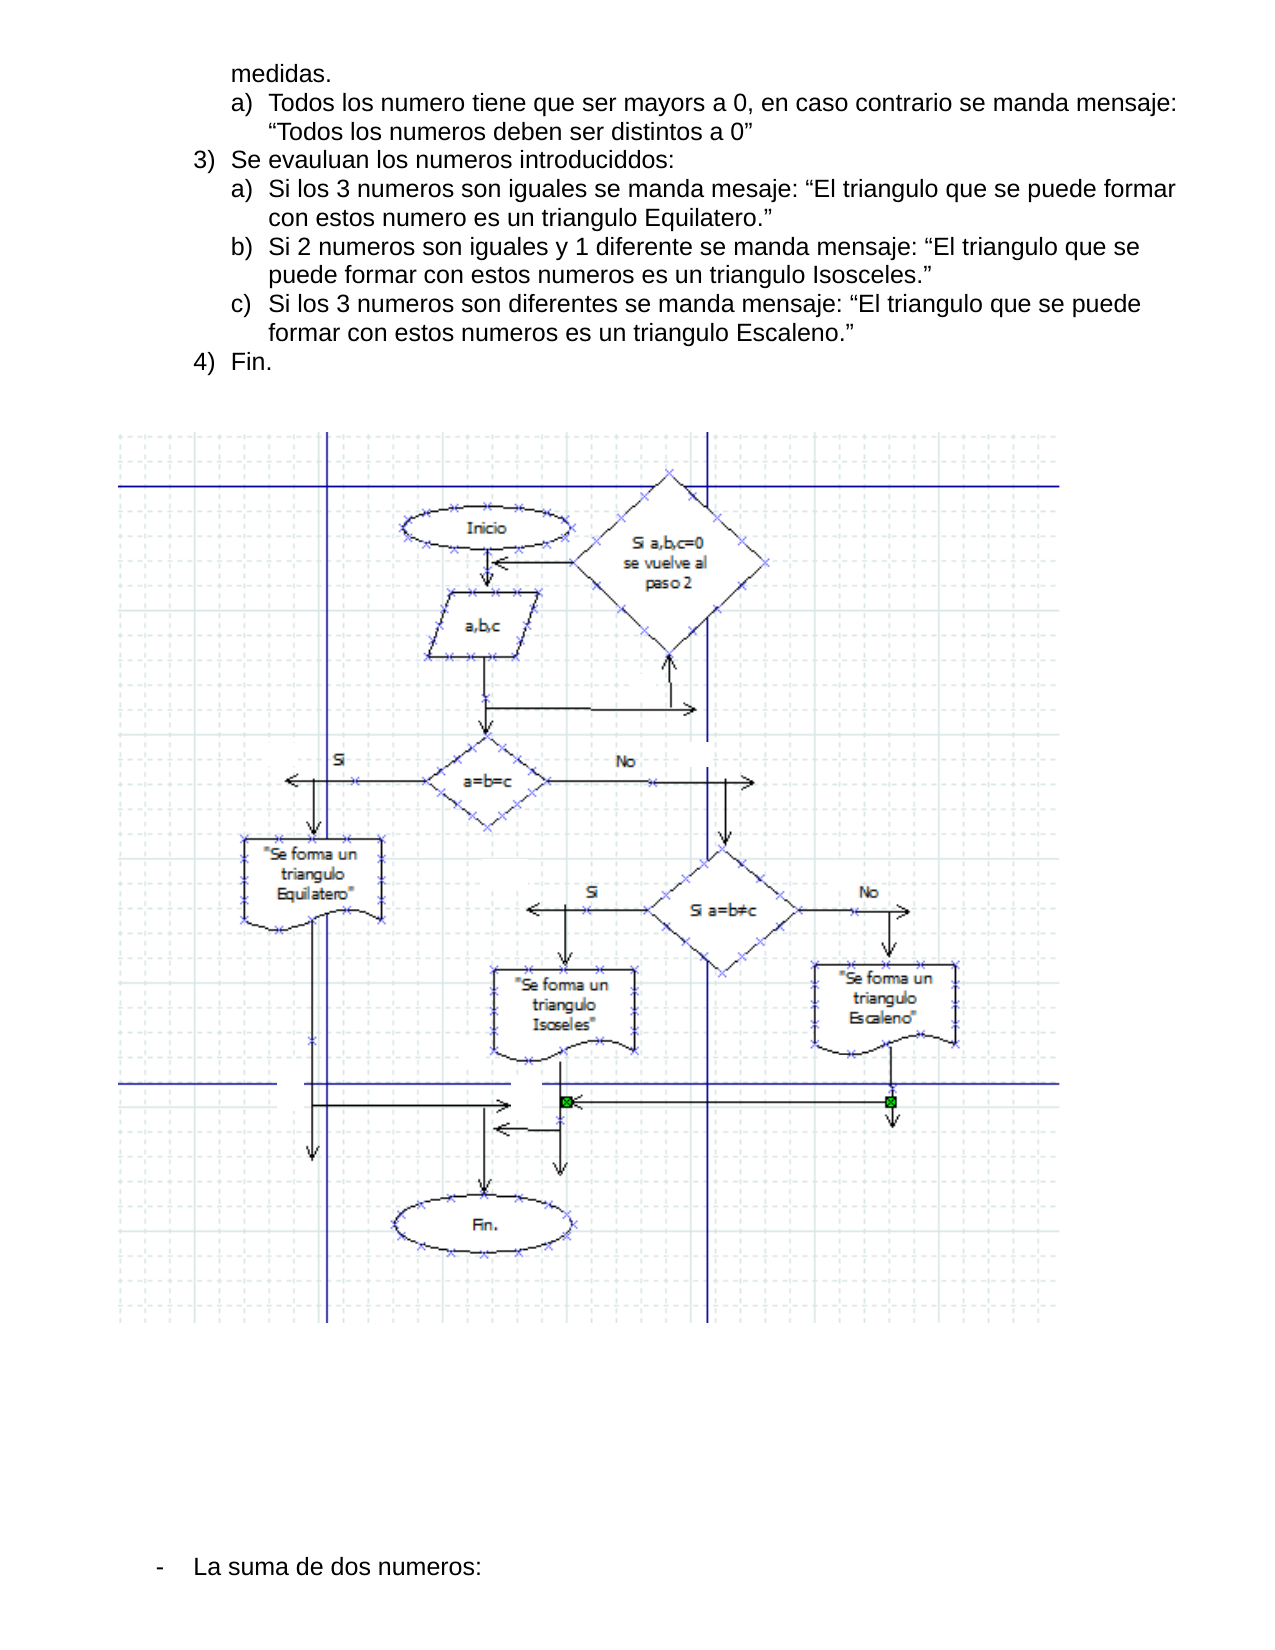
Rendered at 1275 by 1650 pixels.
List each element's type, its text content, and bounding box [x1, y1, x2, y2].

list Si los 3 numeros son iguales se manda mesaje: “El triangulo que se puede formar con estos numero es un triangulo Equilatero.” [231, 174, 1205, 232]
list Si 2 numeros son iguales y 1 diferente se manda mensaje: “El triangulo que se puede formar con estos numeros es un triangulo Isosceles.” [231, 232, 1205, 289]
list medidas. [193, 59, 1205, 88]
list Fin. [193, 347, 1205, 375]
list Se evauluan los numeros introduciddos: [193, 145, 1205, 174]
list Todos los numero tiene que ser mayors a 0, en caso contrario se manda mensaje: “Todos los numeros deben ser distintos a 0” [231, 88, 1205, 145]
list Si los 3 numeros son diferentes se manda mensaje: “El triangulo que se puede formar con estos numeros es un triangulo Escaleno.” [231, 289, 1205, 347]
list La suma de dos numeros: [156, 1552, 1205, 1581]
